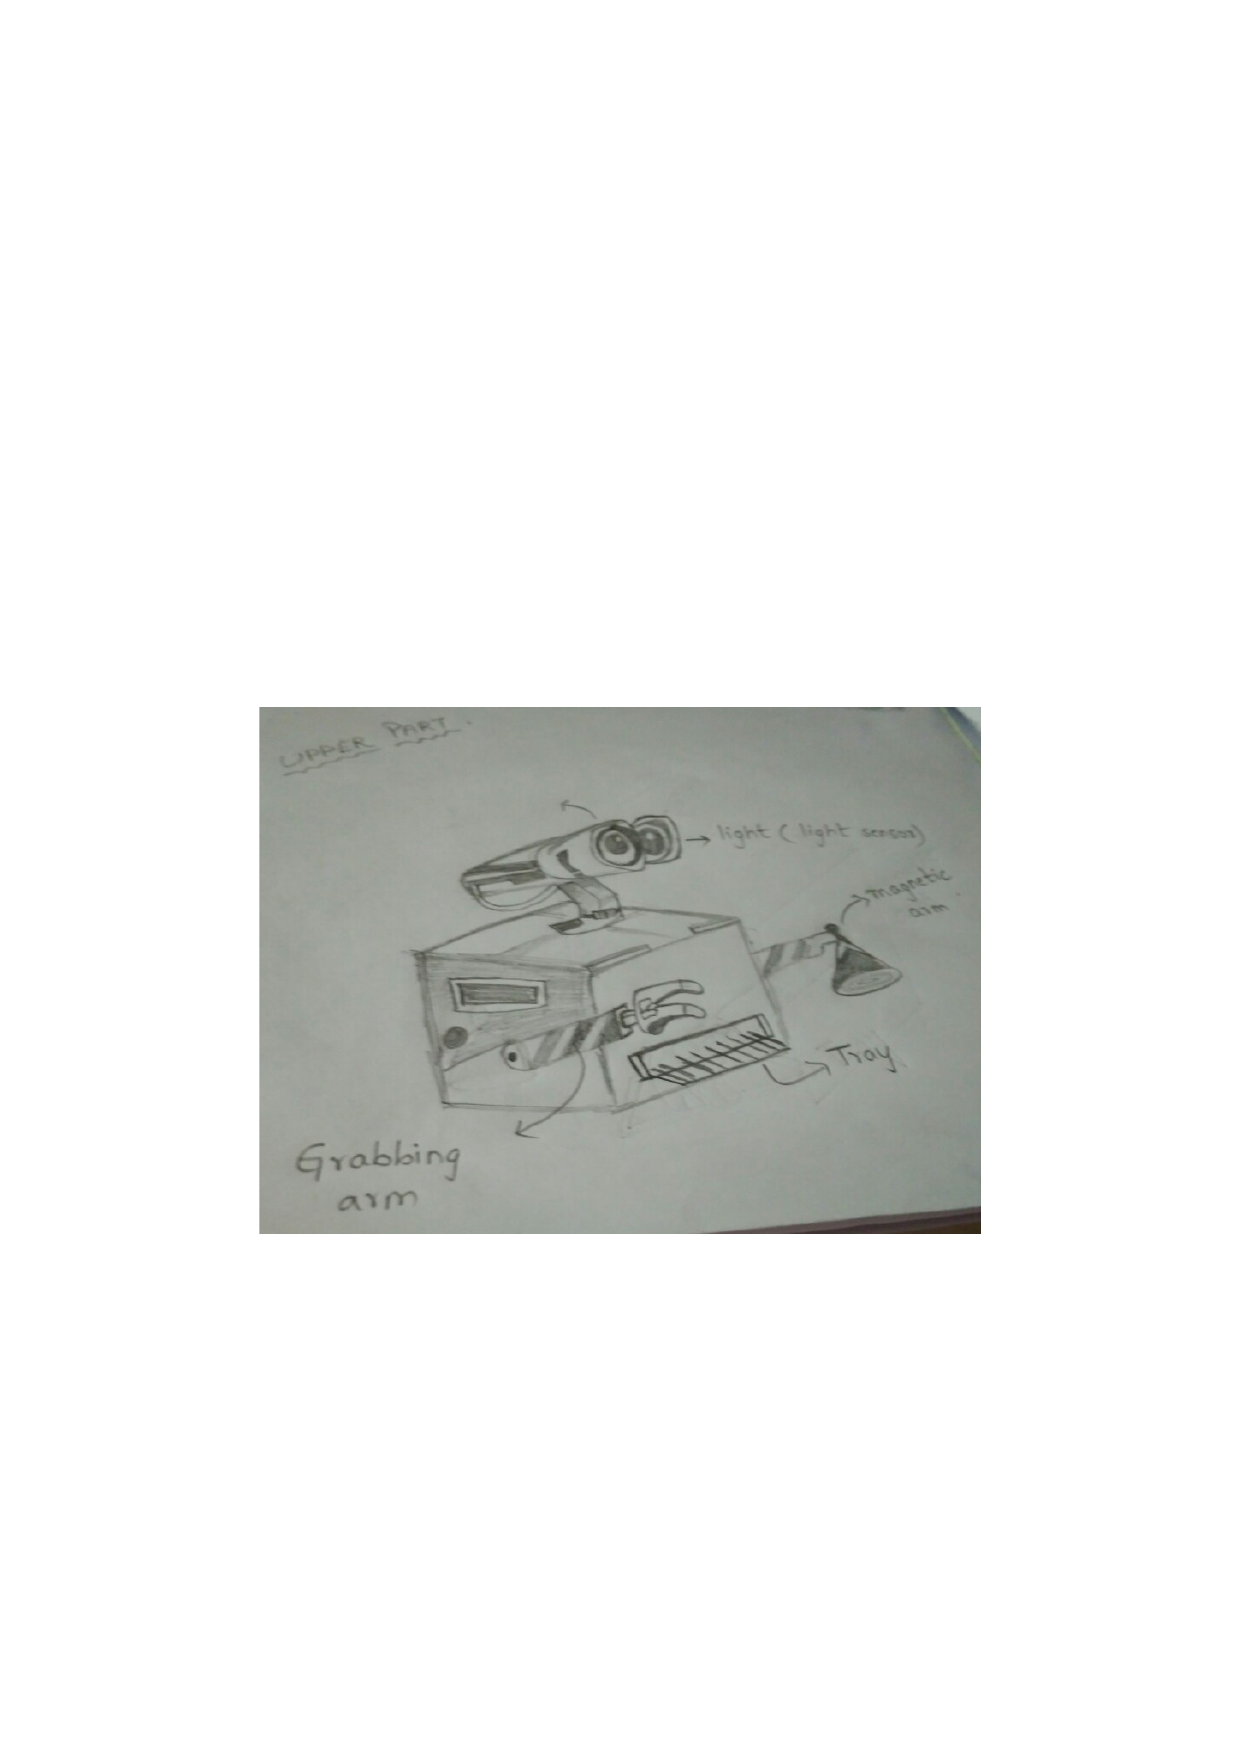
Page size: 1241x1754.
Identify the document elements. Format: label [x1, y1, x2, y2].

picture [259, 707, 981, 1234]
